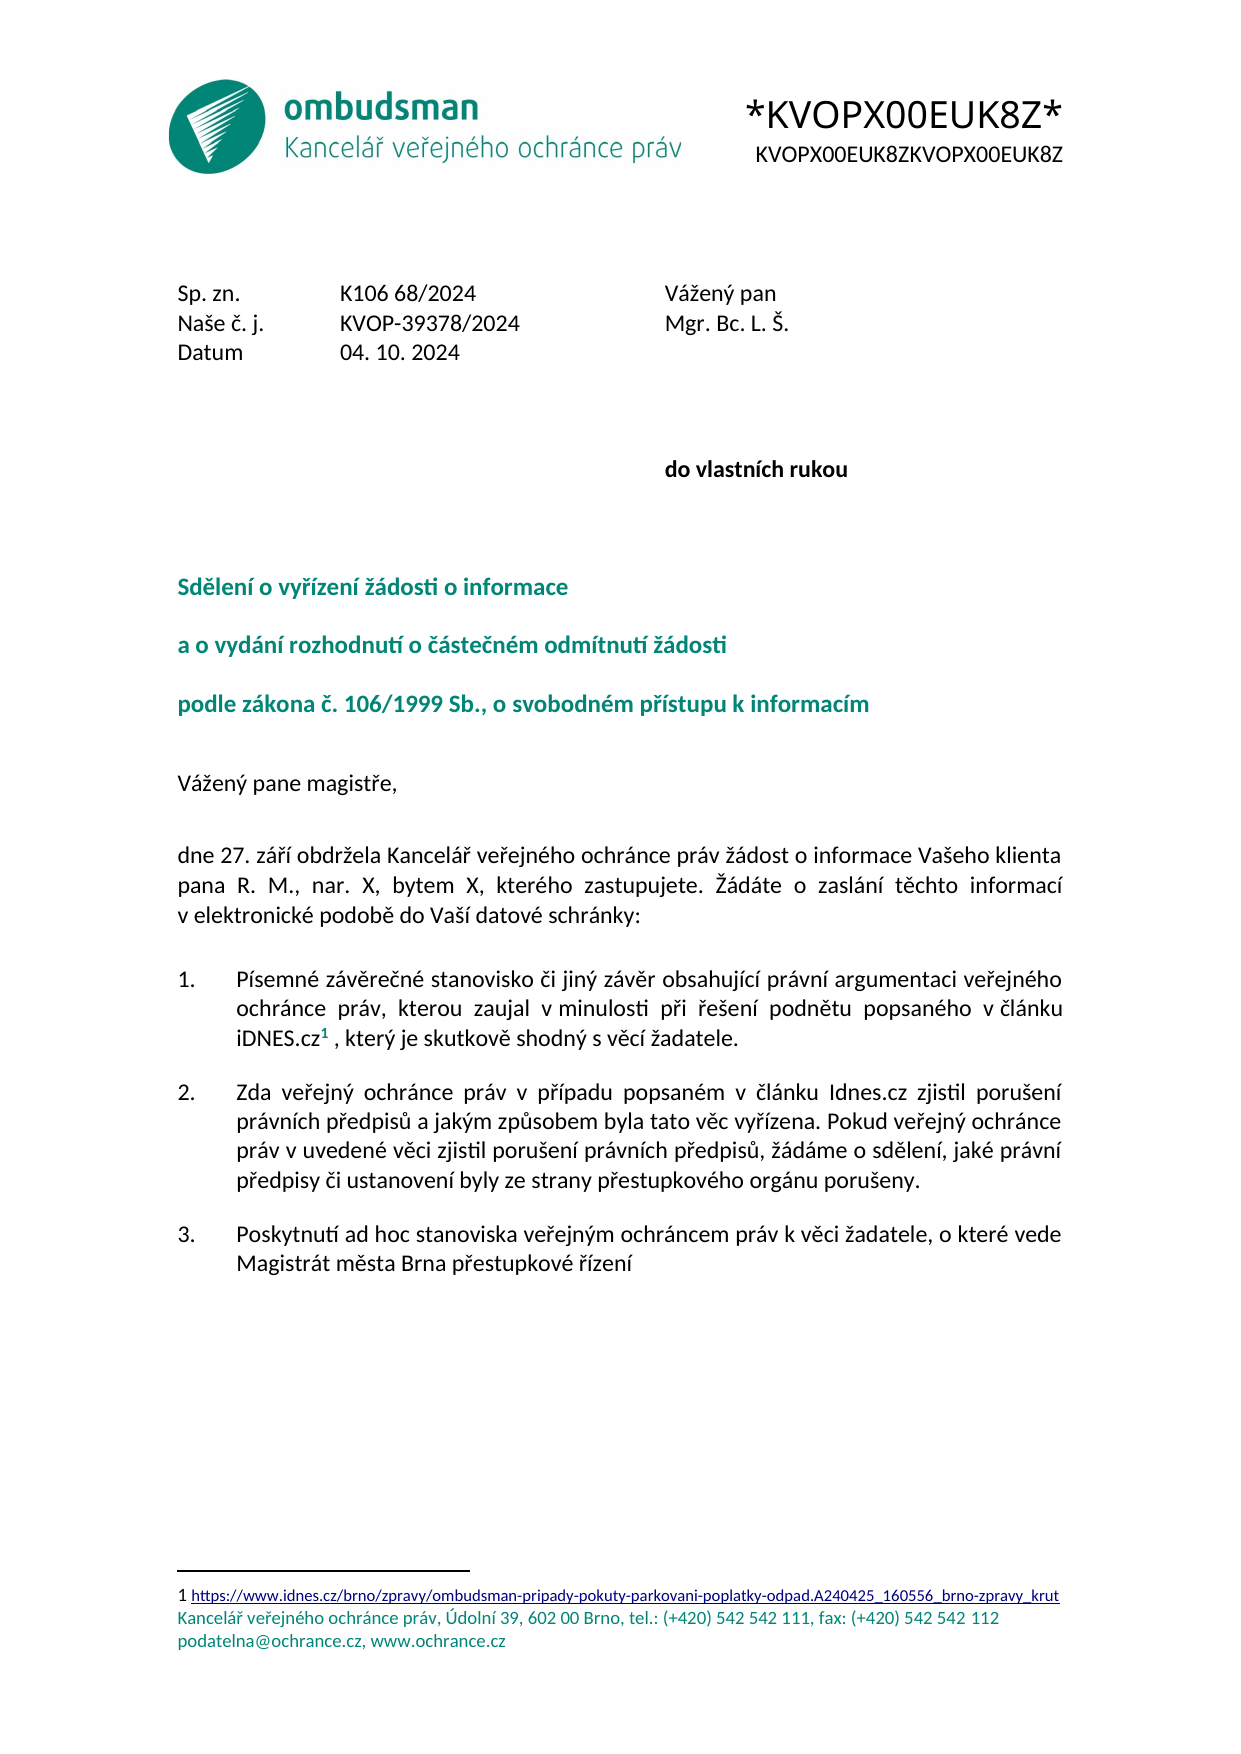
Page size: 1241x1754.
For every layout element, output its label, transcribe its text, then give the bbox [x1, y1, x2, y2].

subtitle a o vydání rozhodnutí o částečném odmítnutí žádosti [177, 630, 1063, 660]
subtitle podle zákona č. 106/1999 Sb., o svobodném přístupu k informacím [177, 688, 1063, 719]
subtitle Sdělení o vyřízení žádosti o informace [177, 571, 1063, 602]
list Zda veřejný ochránce práv v případu popsaném v článku Idnes.cz zjistil porušení právních předpisů a jakým způsobem byla tato věc vyřízena. Pokud veřejný ochránce práv v uvedené věci zjistil porušení právních předpisů, žádáme o sdělení, jaké právní předpisy či ustanovení byly ze strany přestupkového orgánu porušeny. [177, 1077, 1063, 1194]
list Poskytnutí ad hoc stanoviska veřejným ochráncem práv k věci žadatele, o které vede Magistrát města Brna přestupkové řízení [177, 1219, 1063, 1278]
list https://www.idnes.cz/brno/zpravy/ombudsman-pripady-pokuty-parkovani-poplatky-odpad.A240425_160556_brno-zpravy_krut [177, 1583, 1063, 1606]
list Písemné závěrečné stanovisko či jiný závěr obsahující právní argumentaci veřejného ochránce práv, kterou zaujal v minulosti při řešení podnětu popsaného v článku iDNES.cz , který je skutkově shodný s věcí žadatele. [177, 964, 1063, 1052]
text Vážený pane magistře, [177, 768, 1063, 797]
table_header K106 68/2024 KVOP-39378/2024 04. 10. 2024 [340, 220, 664, 513]
table_header Vážený pan Mgr. Bc. L. Š. do vlastních rukou [665, 220, 1085, 513]
table_header Sp. zn. Naše č. j. Datum [177, 220, 340, 513]
text dne 27. září obdržela Kancelář veřejného ochránce práv žádost o informace Vašeho klienta pana R. M., nar. X, bytem X, kterého zastupujete. Žádáte o zaslání těchto informací v elektronické podobě do Vaší datové schránky: [177, 840, 1063, 930]
